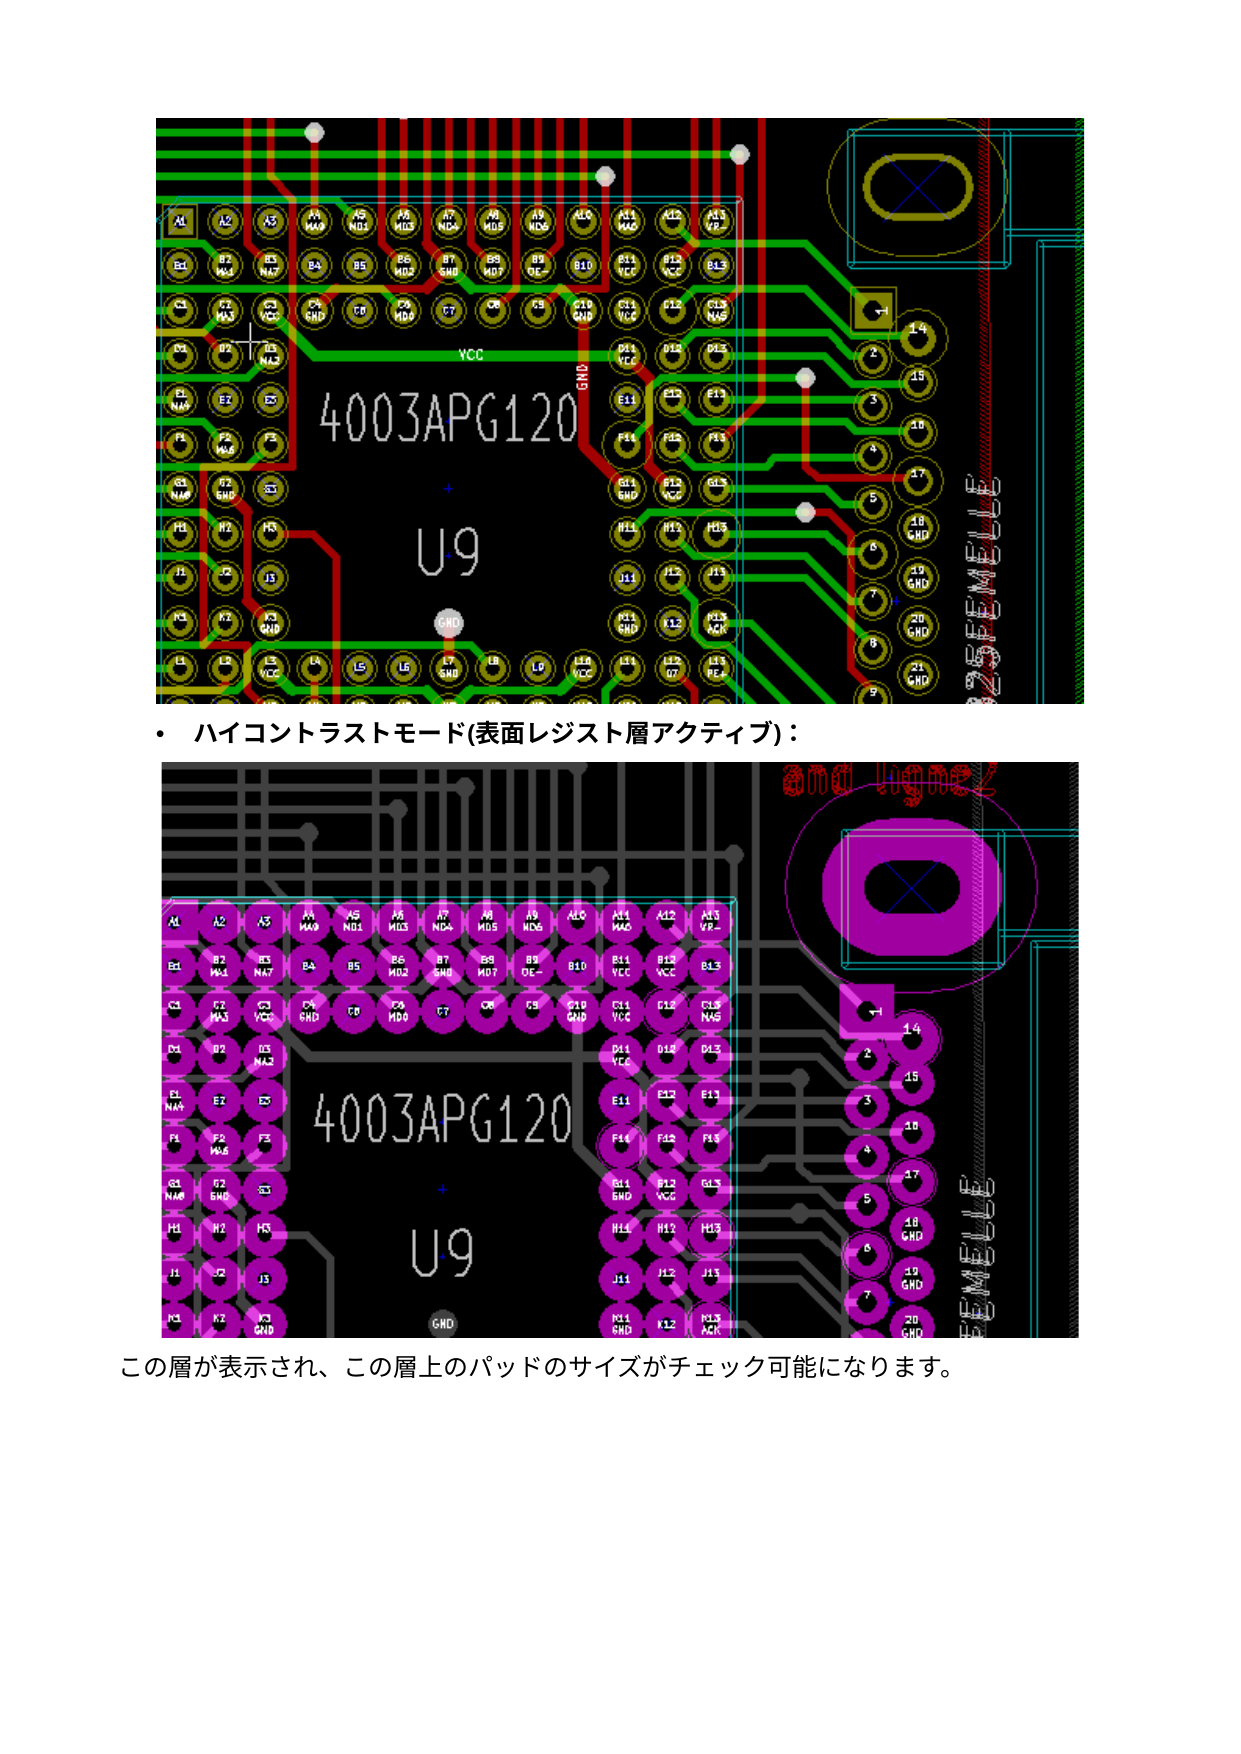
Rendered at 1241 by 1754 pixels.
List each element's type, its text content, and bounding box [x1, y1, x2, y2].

picture [156, 118, 1085, 704]
picture [161, 762, 1079, 1338]
list ハイコントラストモード(表面レジスト層アクティブ)： [156, 716, 1122, 750]
text この層が表示され、この層上のパッドのサイズがチェック可能になります。 [118, 1350, 1122, 1384]
